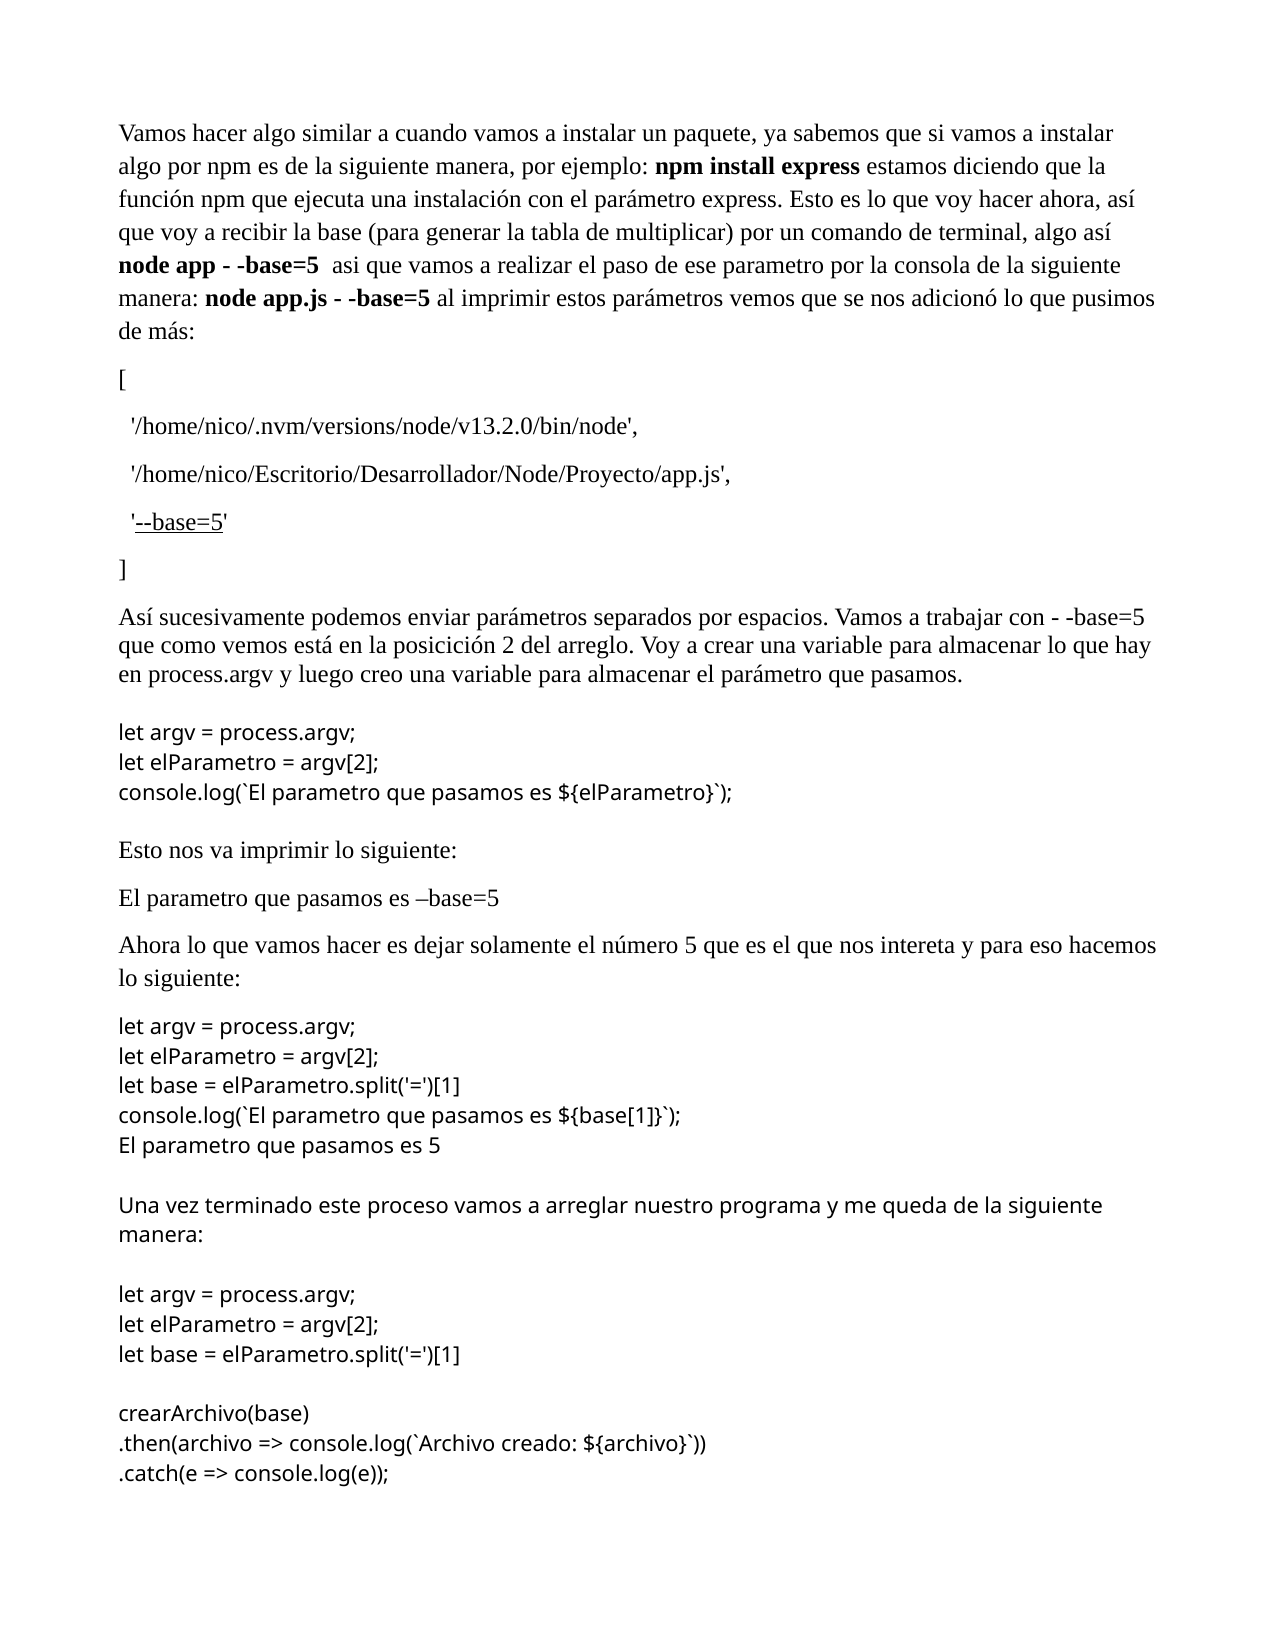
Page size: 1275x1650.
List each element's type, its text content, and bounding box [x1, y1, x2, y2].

text Esto nos va imprimir lo siguiente: [118, 835, 1157, 864]
text console.log(`El parametro que pasamos es ${base[1]}`); [118, 1100, 1157, 1130]
text let argv = process.argv; [118, 717, 1157, 747]
text let base = elParametro.split('=')[1] [118, 1070, 1157, 1100]
text [ [118, 364, 1157, 393]
text ] [118, 554, 1157, 583]
text let argv = process.argv; [118, 1279, 1157, 1309]
text Ahora lo que vamos hacer es dejar solamente el número 5 que es el que nos intereta y para eso hacemos lo siguiente: [118, 930, 1157, 992]
text Así sucesivamente podemos enviar parámetros separados por espacios. Vamos a trabajar con - -base=5 que como vemos está en la posicición 2 del arreglo. Voy a crear una variable para almacenar lo que hay en process.argv y luego creo una variable para almacenar el parámetro que pasamos. [118, 602, 1157, 688]
text El parametro que pasamos es 5 [118, 1130, 1157, 1160]
text '/home/nico/.nvm/versions/node/v13.2.0/bin/node', [118, 411, 1157, 440]
text let elParametro = argv[2]; [118, 1041, 1157, 1070]
text Una vez terminado este proceso vamos a arreglar nuestro programa y me queda de la siguiente manera: [118, 1189, 1157, 1249]
text .then(archivo => console.log(`Archivo creado: ${archivo}`)) [118, 1428, 1157, 1458]
text '--base=5' [118, 507, 1157, 535]
text '/home/nico/Escritorio/Desarrollador/Node/Proyecto/app.js', [118, 459, 1157, 488]
text .catch(e => console.log(e)); [118, 1458, 1157, 1487]
text let elParametro = argv[2]; [118, 1309, 1157, 1338]
text let base = elParametro.split('=')[1] [118, 1338, 1157, 1368]
text let elParametro = argv[2]; [118, 747, 1157, 776]
text crearArchivo(base) [118, 1398, 1157, 1428]
text console.log(`El parametro que pasamos es ${elParametro}`); [118, 776, 1157, 806]
text El parametro que pasamos es –base=5 [118, 883, 1157, 911]
text Vamos hacer algo similar a cuando vamos a instalar un paquete, ya sabemos que si vamos a instalar algo por npm es de la siguiente manera, por ejemplo: npm install express estamos diciendo que la función npm que ejecuta una instalación con el parámetro express. Esto es lo que voy hacer ahora, así que voy a recibir la base (para generar la tabla de multiplicar) por un comando de terminal, algo así node app - -base=5 asi que vamos a realizar el paso de ese parametro por la consola de la siguiente manera: node app.js - -base=5 al imprimir estos parámetros vemos que se nos adicionó lo que pusimos de más: [118, 118, 1157, 345]
text let argv = process.argv; [118, 1011, 1157, 1041]
